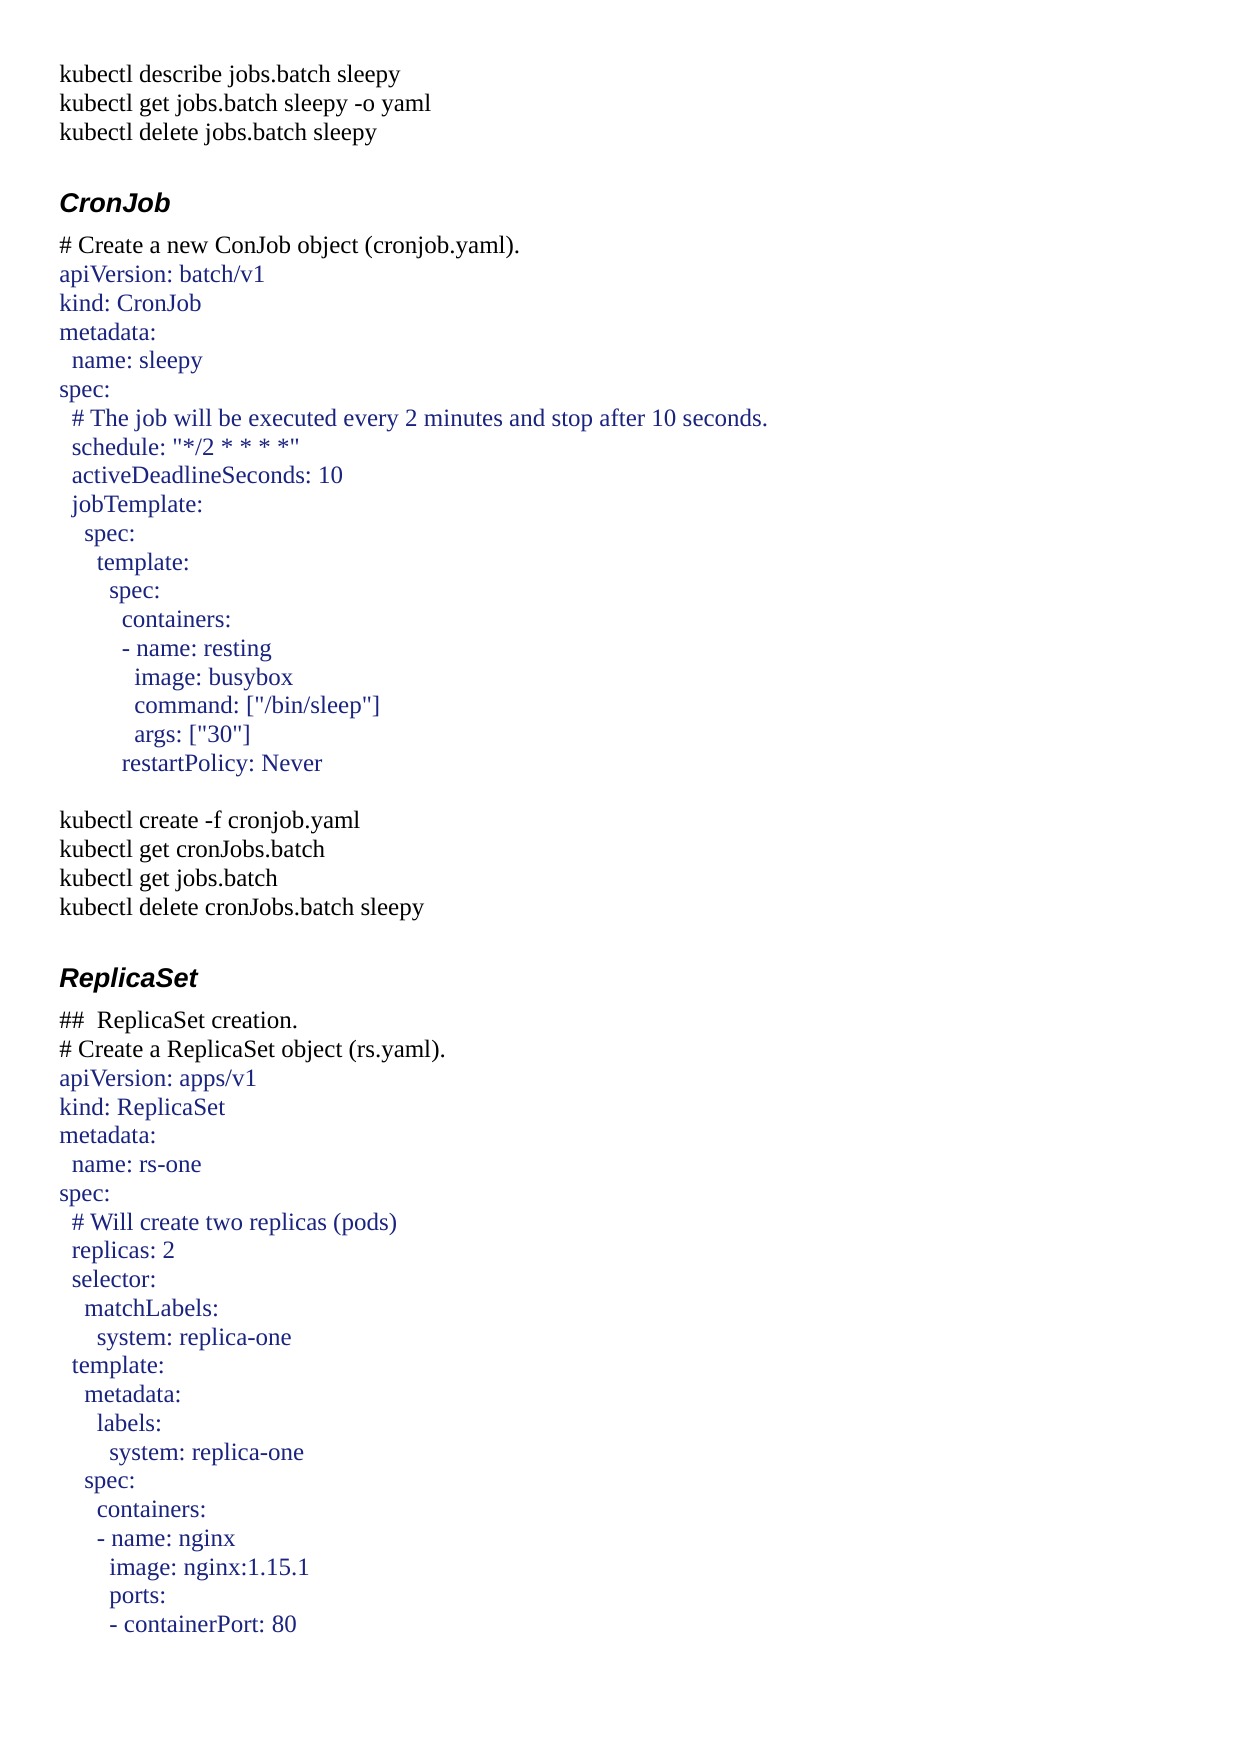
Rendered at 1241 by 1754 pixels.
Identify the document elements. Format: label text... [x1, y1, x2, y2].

text kubectl delete cronJobs.batch sleepy [59, 892, 1181, 920]
text command: ["/bin/sleep"] [59, 690, 1181, 719]
text - name: nginx [59, 1523, 1181, 1552]
text kind: CronJob [59, 288, 1181, 317]
text name: rs-one [59, 1149, 1181, 1178]
text metadata: [59, 1379, 1181, 1408]
text - containerPort: 80 [59, 1609, 1181, 1638]
text schedule: "*/2 * * * *" [59, 432, 1181, 460]
text labels: [59, 1408, 1181, 1437]
text kind: ReplicaSet [59, 1092, 1181, 1120]
text containers: [59, 1494, 1181, 1523]
text args: ["30"] [59, 719, 1181, 748]
text apiVersion: batch/v1 [59, 259, 1181, 288]
text system: replica-one [59, 1437, 1181, 1465]
text kubectl get jobs.batch [59, 863, 1181, 892]
text spec: [59, 518, 1181, 547]
text metadata: [59, 317, 1181, 345]
text template: [59, 1350, 1181, 1379]
text - name: resting [59, 633, 1181, 662]
text containers: [59, 604, 1181, 633]
text spec: [59, 374, 1181, 403]
text template: [59, 547, 1181, 575]
text replicas: 2 [59, 1235, 1181, 1264]
text name: sleepy [59, 345, 1181, 374]
text jobTemplate: [59, 489, 1181, 518]
text kubectl describe jobs.batch sleepy [59, 59, 1181, 88]
text matchLabels: [59, 1293, 1181, 1322]
subtitle CronJob [59, 187, 1181, 218]
text # The job will be executed every 2 minutes and stop after 10 seconds. [59, 403, 1181, 432]
text image: busybox [59, 662, 1181, 690]
subtitle ReplicaSet [59, 962, 1181, 993]
text kubectl create -f cronjob.yaml [59, 805, 1181, 834]
text metadata: [59, 1120, 1181, 1149]
text kubectl get cronJobs.batch [59, 834, 1181, 863]
text ## ReplicaSet creation. [59, 1005, 1181, 1034]
text # Will create two replicas (pods) [59, 1207, 1181, 1235]
text restartPolicy: Never [59, 748, 1181, 777]
text activeDeadlineSeconds: 10 [59, 460, 1181, 489]
text spec: [59, 1465, 1181, 1494]
text apiVersion: apps/v1 [59, 1063, 1181, 1092]
text spec: [59, 575, 1181, 604]
text kubectl delete jobs.batch sleepy [59, 117, 1181, 145]
text selector: [59, 1264, 1181, 1293]
text image: nginx:1.15.1 [59, 1552, 1181, 1580]
text kubectl get jobs.batch sleepy -o yaml [59, 88, 1181, 117]
text ports: [59, 1580, 1181, 1609]
text spec: [59, 1178, 1181, 1207]
text # Create a new ConJob object (cronjob.yaml). [59, 230, 1181, 259]
text # Create a ReplicaSet object (rs.yaml). [59, 1034, 1181, 1063]
text system: replica-one [59, 1322, 1181, 1350]
